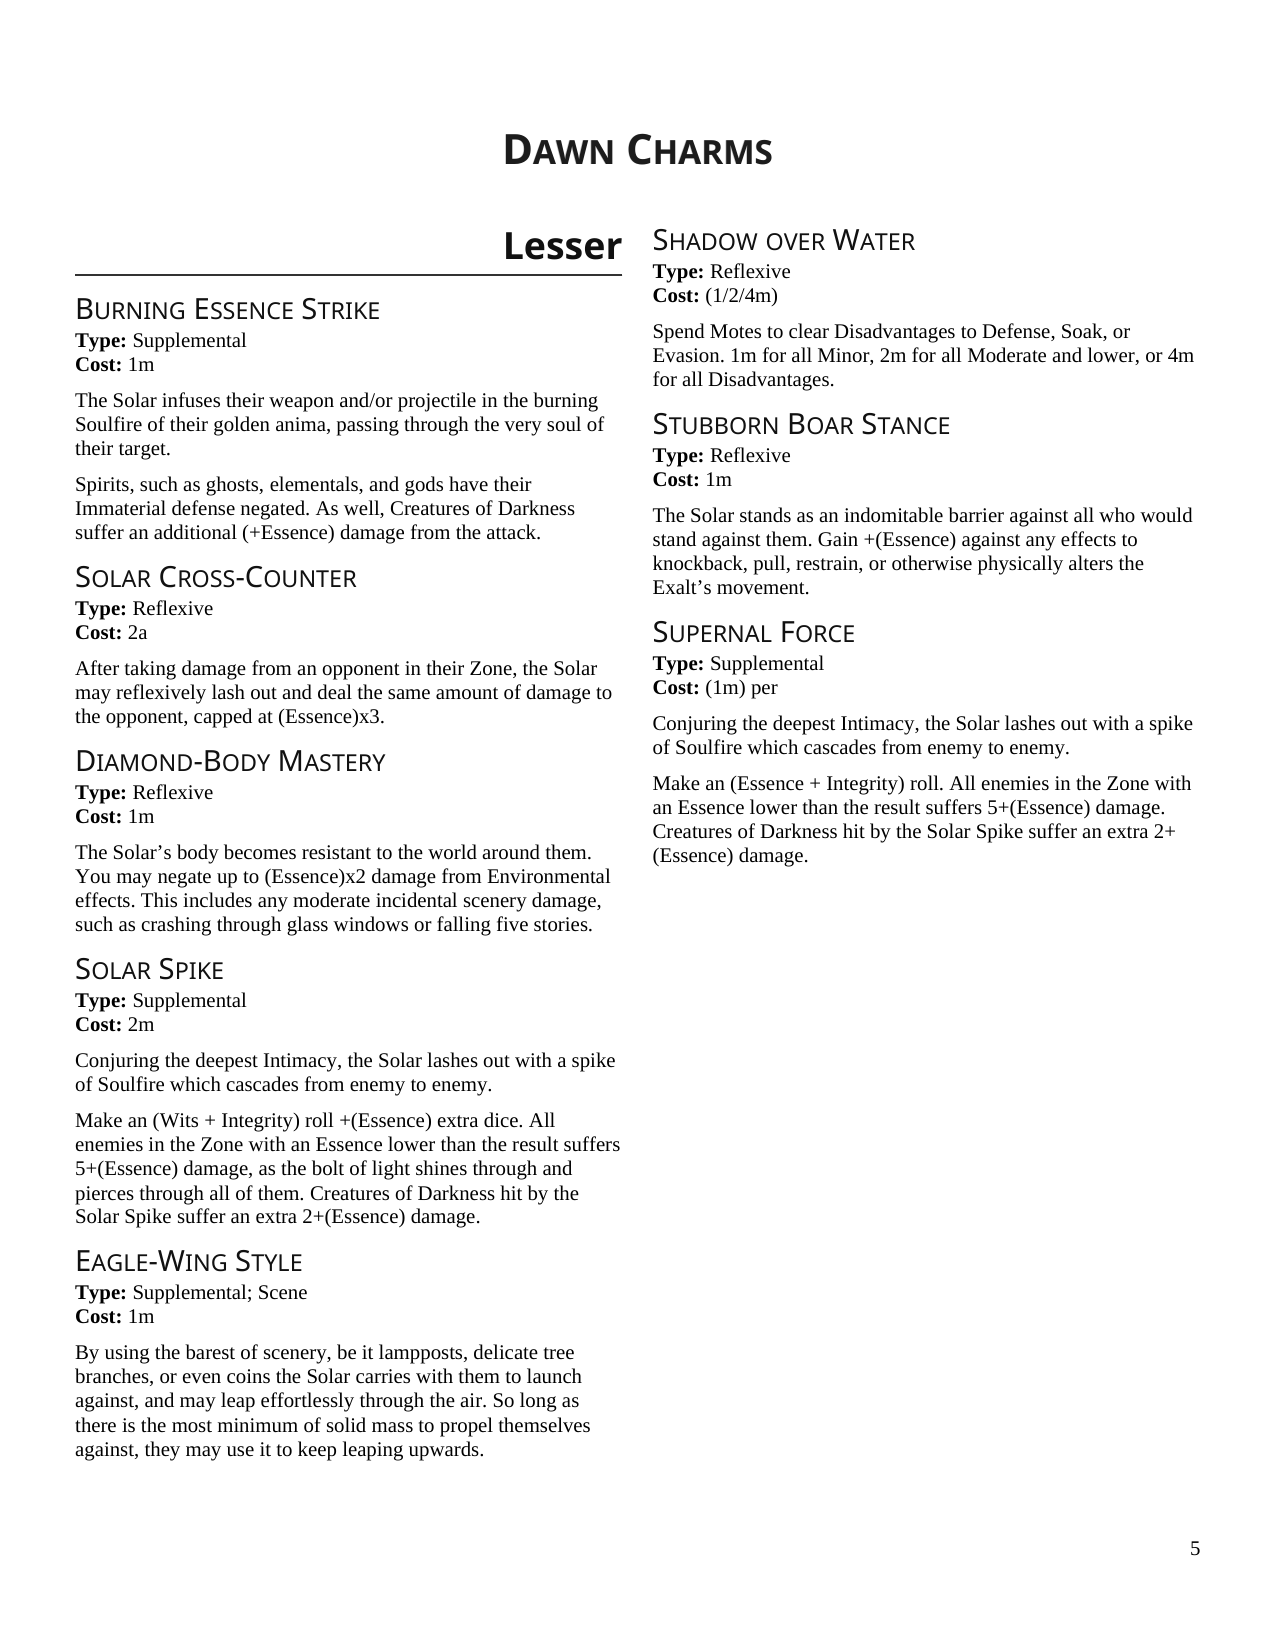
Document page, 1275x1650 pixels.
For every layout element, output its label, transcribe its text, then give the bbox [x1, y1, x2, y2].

subtitle Solar Cross-Counter [75, 556, 622, 596]
text The Solar’s body becomes resistant to the world around them. You may negate up to (Essence)x2 damage from Environmental effects. This includes any moderate incidental scenery damage, such as crashing through glass windows or falling five stories. [75, 840, 622, 936]
text Make an (Essence + Integrity) roll. All enemies in the Zone with an Essence lower than the result suffers 5+(Essence) damage. Creatures of Darkness hit by the Solar Spike suffer an extra 2+(Essence) damage. [652, 771, 1200, 867]
subtitle Stubborn Boar Stance [652, 403, 1200, 443]
text Type: Reflexive Cost: 1m [652, 443, 1200, 491]
subtitle Dawn Charms [75, 120, 1200, 177]
text Type: Reflexive Cost: 2a [75, 596, 622, 644]
subtitle Shadow over Water [652, 219, 1200, 259]
text Type: Supplemental Cost: (1m) per [652, 651, 1200, 699]
text Type: Reflexive Cost: (1/2/4m) [652, 259, 1200, 307]
text The Solar infuses their weapon and/or projectile in the burning Soulfire of their golden anima, passing through the very soul of their target. [75, 388, 622, 460]
text Make an (Wits + Integrity) roll +(Essence) extra dice. All enemies in the Zone with an Essence lower than the result suffers 5+(Essence) damage, as the bolt of light shines through and pierces through all of them. Creatures of Darkness hit by the Solar Spike suffer an extra 2+(Essence) damage. [75, 1108, 622, 1228]
text Type: Reflexive Cost: 1m [75, 780, 622, 828]
text By using the barest of scenery, be it lampposts, delicate tree branches, or even coins the Solar carries with them to launch against, and may leap effortlessly through the air. So long as there is the most minimum of solid mass to propel themselves against, they may use it to keep leaping upwards. [75, 1340, 622, 1461]
text Spirits, such as ghosts, elementals, and gods have their Immaterial defense negated. As well, Creatures of Darkness suffer an additional (+Essence) damage from the attack. [75, 472, 622, 544]
text Type: Supplemental; Scene Cost: 1m [75, 1280, 622, 1328]
text The Solar stands as an indomitable barrier against all who would stand against them. Gain +(Essence) against any effects to knockback, pull, restrain, or otherwise physically alters the Exalt’s movement. [652, 503, 1200, 599]
text Conjuring the deepest Intimacy, the Solar lashes out with a spike of Soulfire which cascades from enemy to enemy. [75, 1048, 622, 1096]
subtitle Solar Spike [75, 948, 622, 988]
subtitle Burning Essence Strike [75, 288, 622, 328]
text Type: Supplemental Cost: 2m [75, 988, 622, 1036]
text Lesser [75, 219, 622, 274]
text Type: Supplemental Cost: 1m [75, 328, 622, 376]
text Spend Motes to clear Disadvantages to Defense, Soak, or Evasion. 1m for all Minor, 2m for all Moderate and lower, or 4m for all Disadvantages. [652, 319, 1200, 391]
text Conjuring the deepest Intimacy, the Solar lashes out with a spike of Soulfire which cascades from enemy to enemy. [652, 711, 1200, 759]
subtitle Eagle-Wing Style [75, 1241, 622, 1280]
text After taking damage from an opponent in their Zone, the Solar may reflexively lash out and deal the same amount of damage to the opponent, capped at (Essence)x3. [75, 656, 622, 728]
subtitle Supernal Force [652, 611, 1200, 651]
subtitle Diamond-Body Mastery [75, 740, 622, 780]
